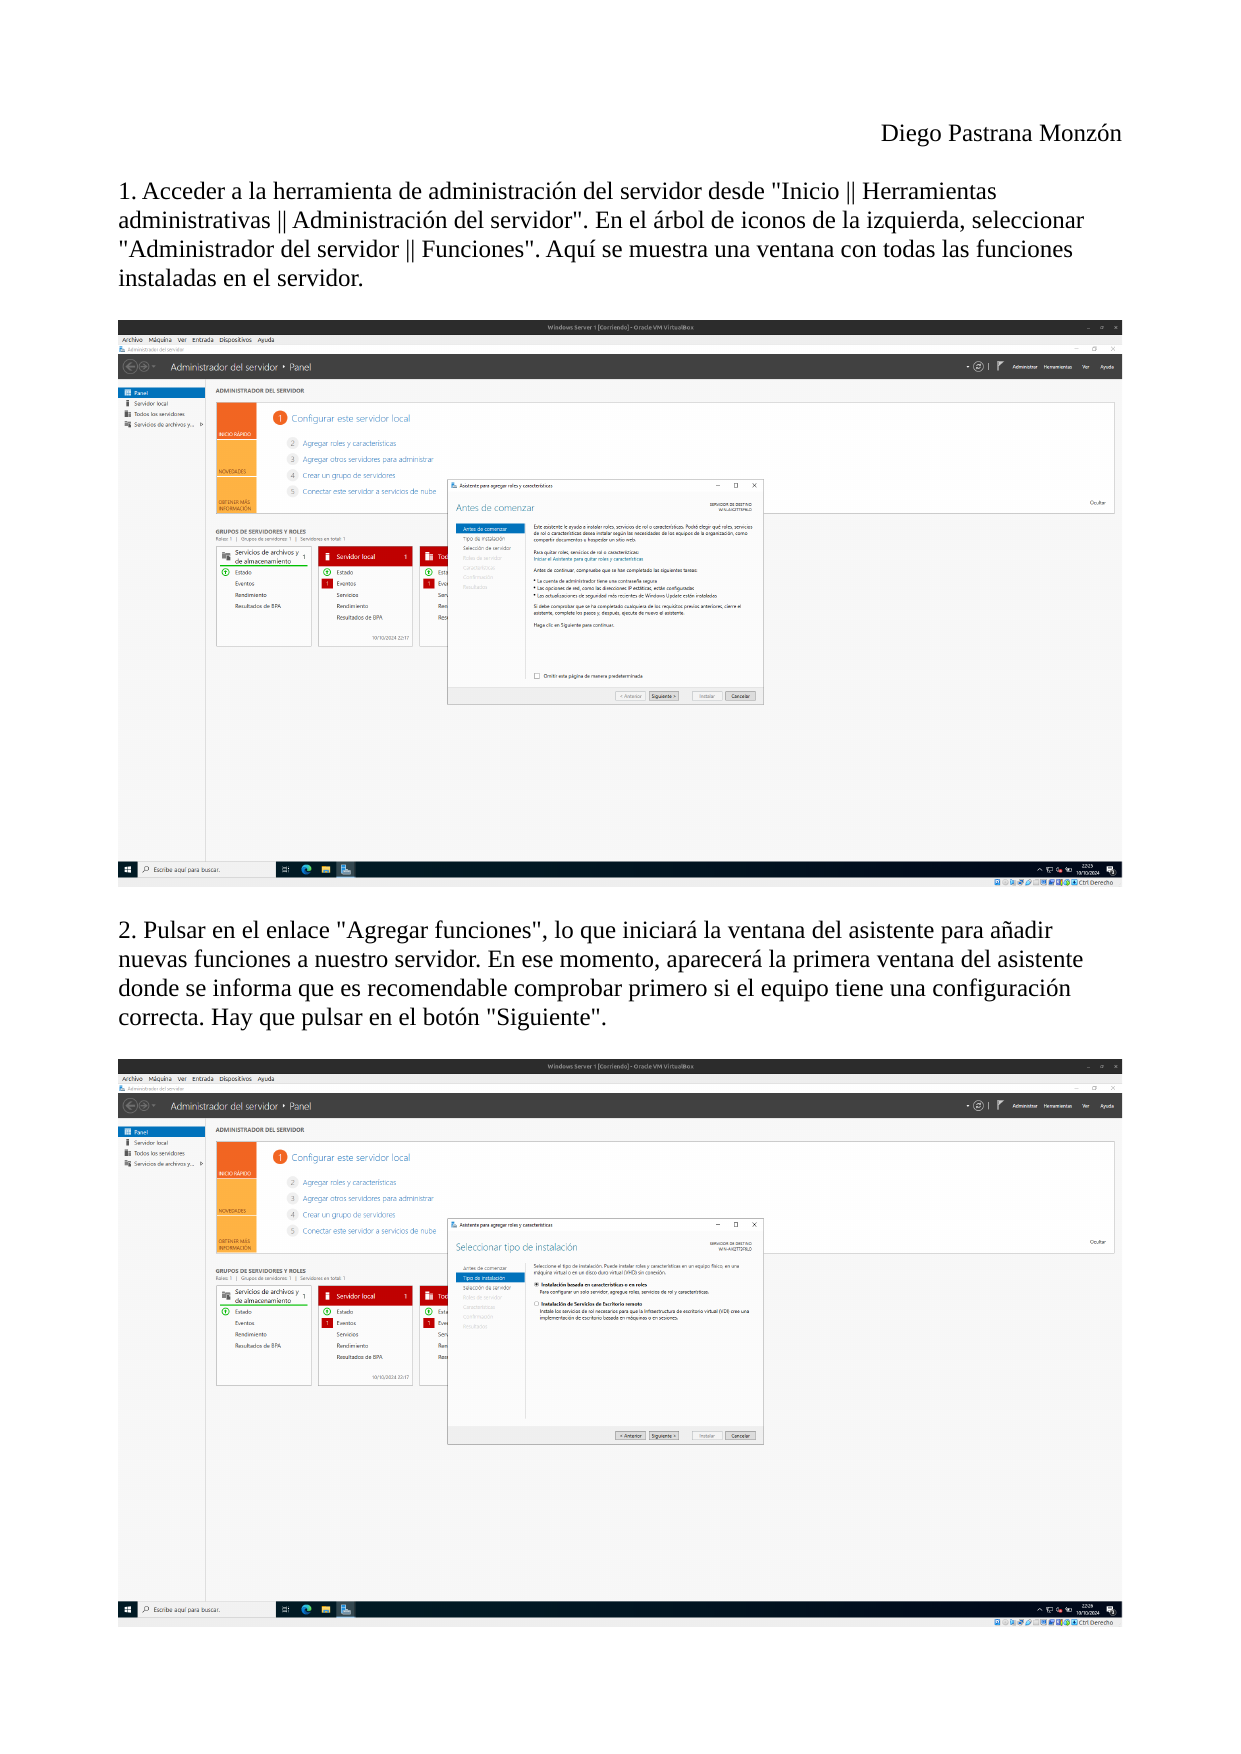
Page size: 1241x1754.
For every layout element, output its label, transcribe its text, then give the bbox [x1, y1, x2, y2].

text 2. Pulsar en el enlace "Agregar funciones", lo que iniciará la ventana del asistente para añadir nuevas funciones a nuestro servidor. En ese momento, aparecerá la primera ventana del asistente donde se informa que es recomendable comprobar primero si el equipo tiene una configuración correcta. Hay que pulsar en el botón "Siguiente". [118, 916, 1122, 1031]
text 1. Acceder a la herramienta de administración del servidor desde "Inicio || Herramientas administrativas || Administración del servidor". En el árbol de iconos de la izquierda, seleccionar "Administrador del servidor || Funciones". Aquí se muestra una ventana con todas las funciones instaladas en el servidor. [118, 176, 1122, 291]
picture [118, 320, 1123, 887]
picture [118, 1059, 1123, 1627]
